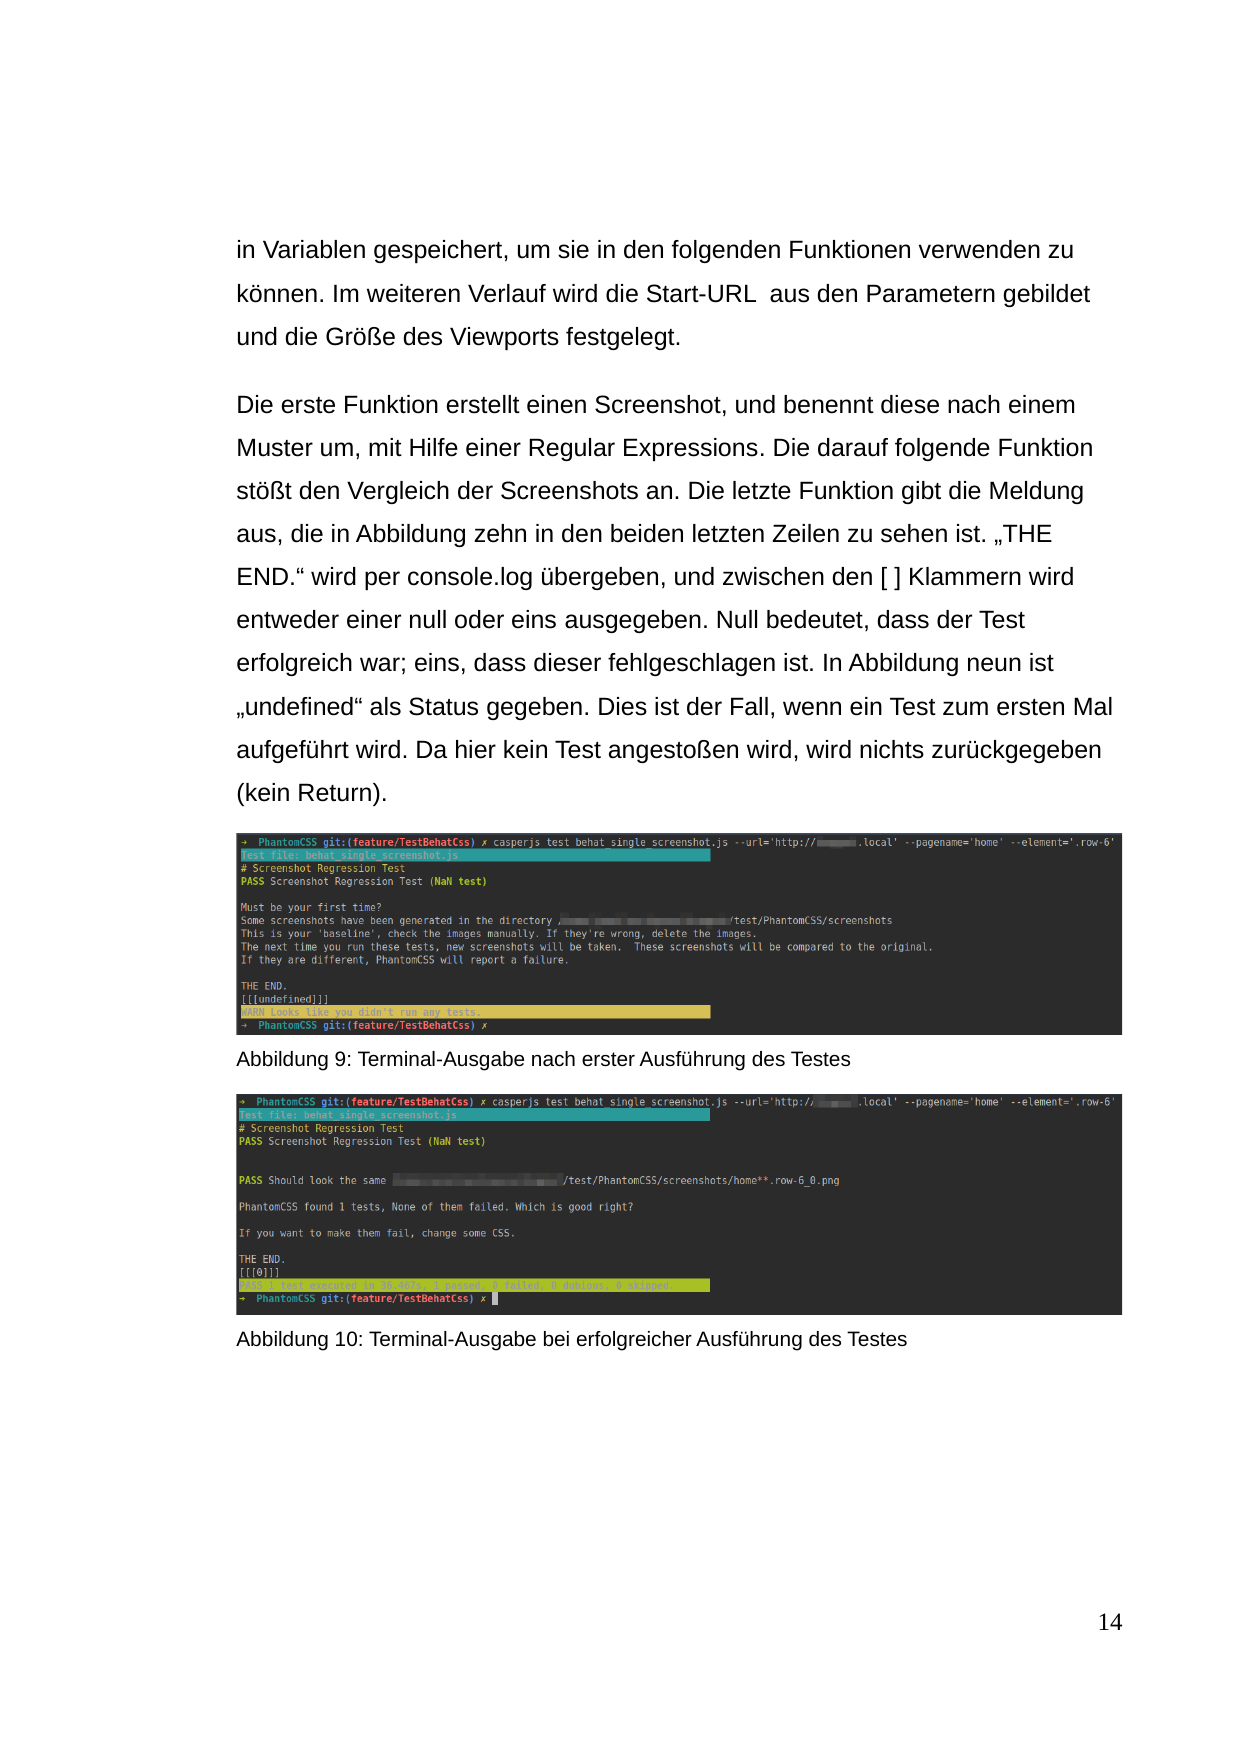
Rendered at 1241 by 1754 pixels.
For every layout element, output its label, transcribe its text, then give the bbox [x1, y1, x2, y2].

text Abbildung 9: Terminal-Ausgabe nach erster Ausführung des Testes [236, 1035, 1122, 1070]
text Die erste Funktion erstellt einen Screenshot, und benennt diese nach einem Muster um, mit Hilfe einer Regular Expressions. Die darauf folgende Funktion stößt den Vergleich der Screenshots an. Die letzte Funktion gibt die Meldung aus, die in Abbildung zehn in den beiden letzten Zeilen zu sehen ist. „THE END.“ wird per console.log übergeben, und zwischen den [ ] Klammern wird entweder einer null oder eins ausgegeben. Null bedeutet, dass der Test erfolgreich war; eins, dass dieser fehlgeschlagen ist. In Abbildung neun ist „undefined“ als Status gegeben. Dies ist der Fall, wenn ein Test zum ersten Mal aufgeführt wird. Da hier kein Test angestoßen wird, wird nichts zurückgegeben (kein Return). [236, 389, 1122, 806]
picture [236, 833, 1123, 1035]
text Abbildung 10: Terminal-Ausgabe bei erfolgreicher Ausführung des Testes [236, 1315, 1122, 1351]
text in Variablen gespeichert, um sie in den folgenden Funktionen verwenden zu können. Im weiteren Verlauf wird die Start-URL aus den Parametern gebildet und die Größe des Viewports festgelegt. [236, 235, 1122, 350]
picture [236, 1094, 1123, 1315]
